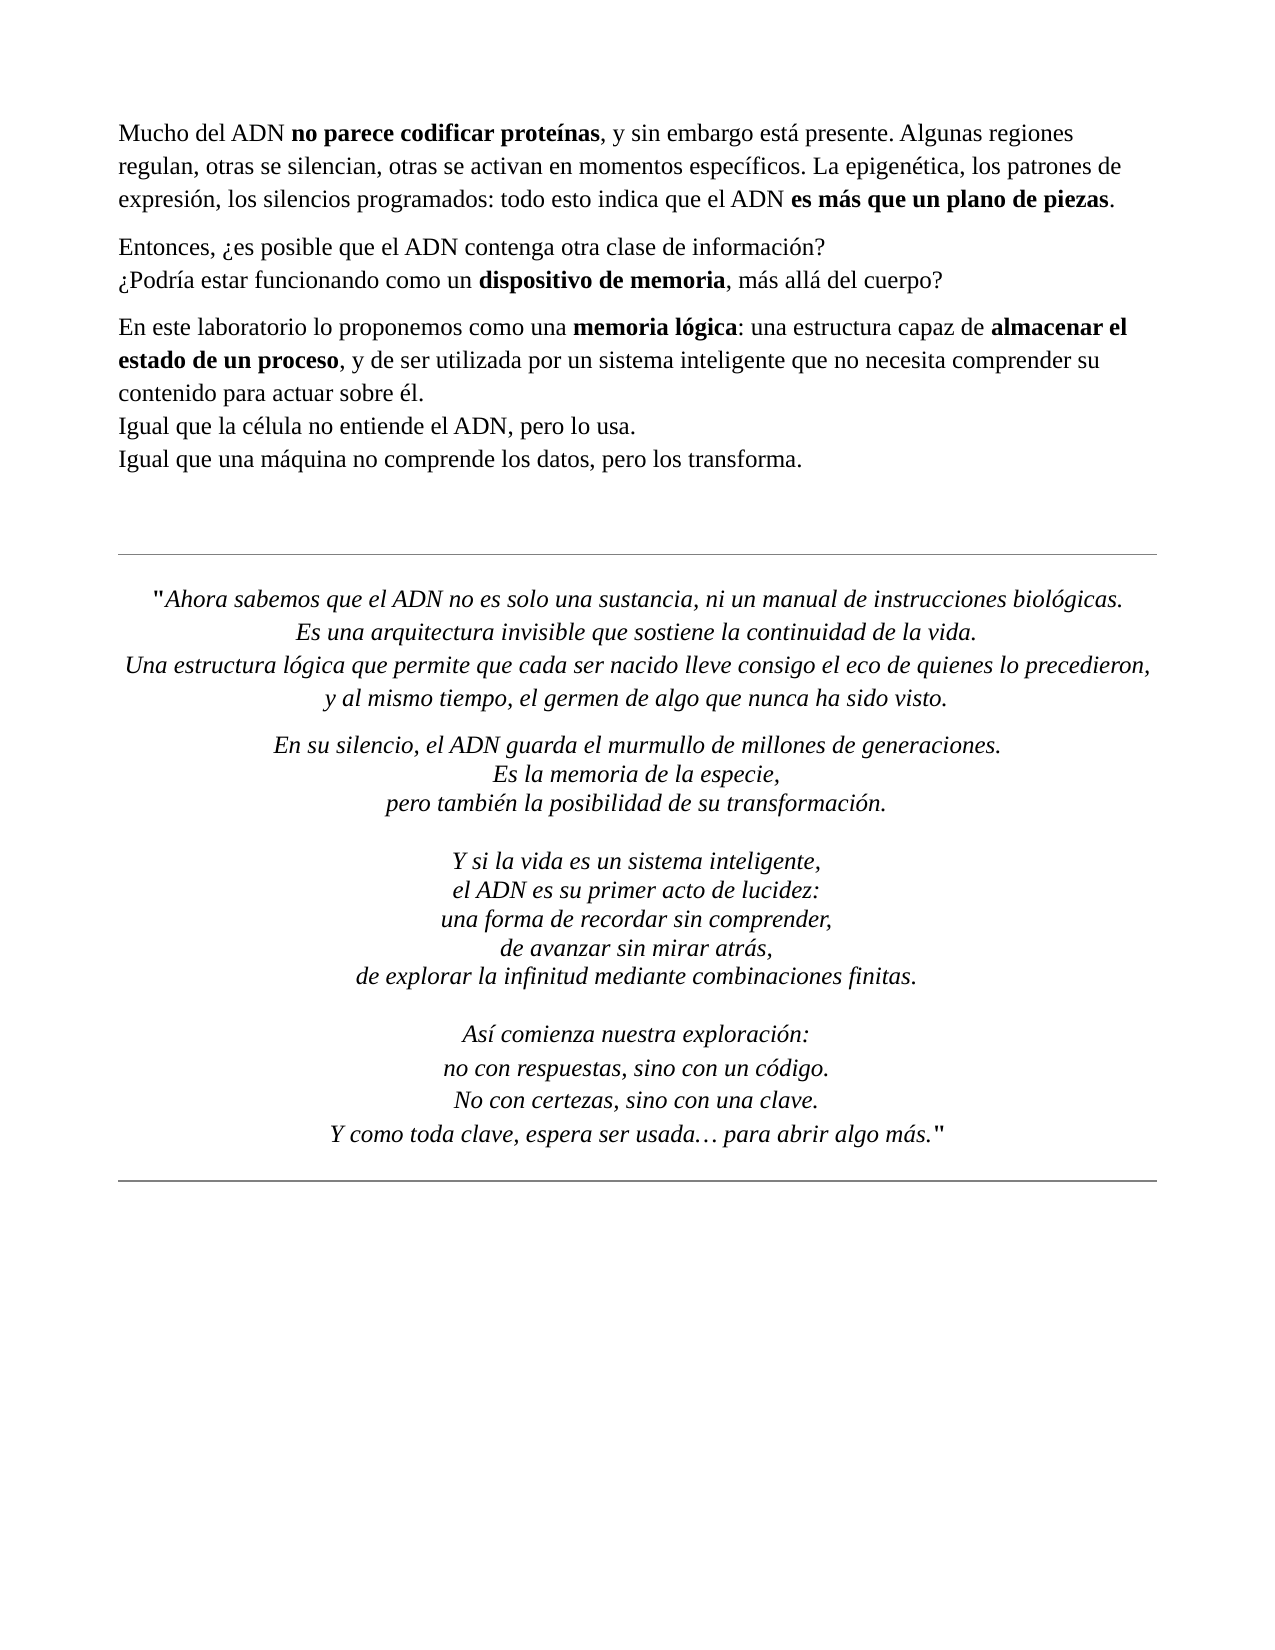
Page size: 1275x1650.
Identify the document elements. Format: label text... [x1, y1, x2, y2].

text Y si la vida es un sistema inteligente, el ADN es su primer acto de lucidez: una forma de recordar sin comprender, de avanzar sin mirar atrás, de explorar la infinitud mediante combinaciones finitas. [177, 846, 1098, 990]
text En su silencio, el ADN guarda el murmullo de millones de generaciones. Es la memoria de la especie, pero también la posibilidad de su transformación. [177, 731, 1098, 817]
text "Ahora sabemos que el ADN no es solo una sustancia, ni un manual de instrucciones biológicas. Es una arquitectura invisible que sostiene la continuidad de la vida. Una estructura lógica que permite que cada ser nacido lleve consigo el eco de quienes lo precedieron, y al mismo tiempo, el germen de algo que nunca ha sido visto. [118, 584, 1157, 712]
text Así comienza nuestra exploración: no con respuestas, sino con un código. No con certezas, sino con una clave. Y como toda clave, espera ser usada… para abrir algo más." [118, 1019, 1157, 1147]
text Entonces, ¿es posible que el ADN contenga otra clase de información? ¿Podría estar funcionando como un dispositivo de memoria, más allá del cuerpo? [118, 232, 1157, 293]
text Mucho del ADN no parece codificar proteínas, y sin embargo está presente. Algunas regiones regulan, otras se silencian, otras se activan en momentos específicos. La epigenética, los patrones de expresión, los silencios programados: todo esto indica que el ADN es más que un plano de piezas. [118, 118, 1157, 213]
text En este laboratorio lo proponemos como una memoria lógica: una estructura capaz de almacenar el estado de un proceso, y de ser utilizada por un sistema inteligente que no necesita comprender su contenido para actuar sobre él. Igual que la célula no entiende el ADN, pero lo usa. Igual que una máquina no comprende los datos, pero los transforma. [118, 312, 1157, 473]
